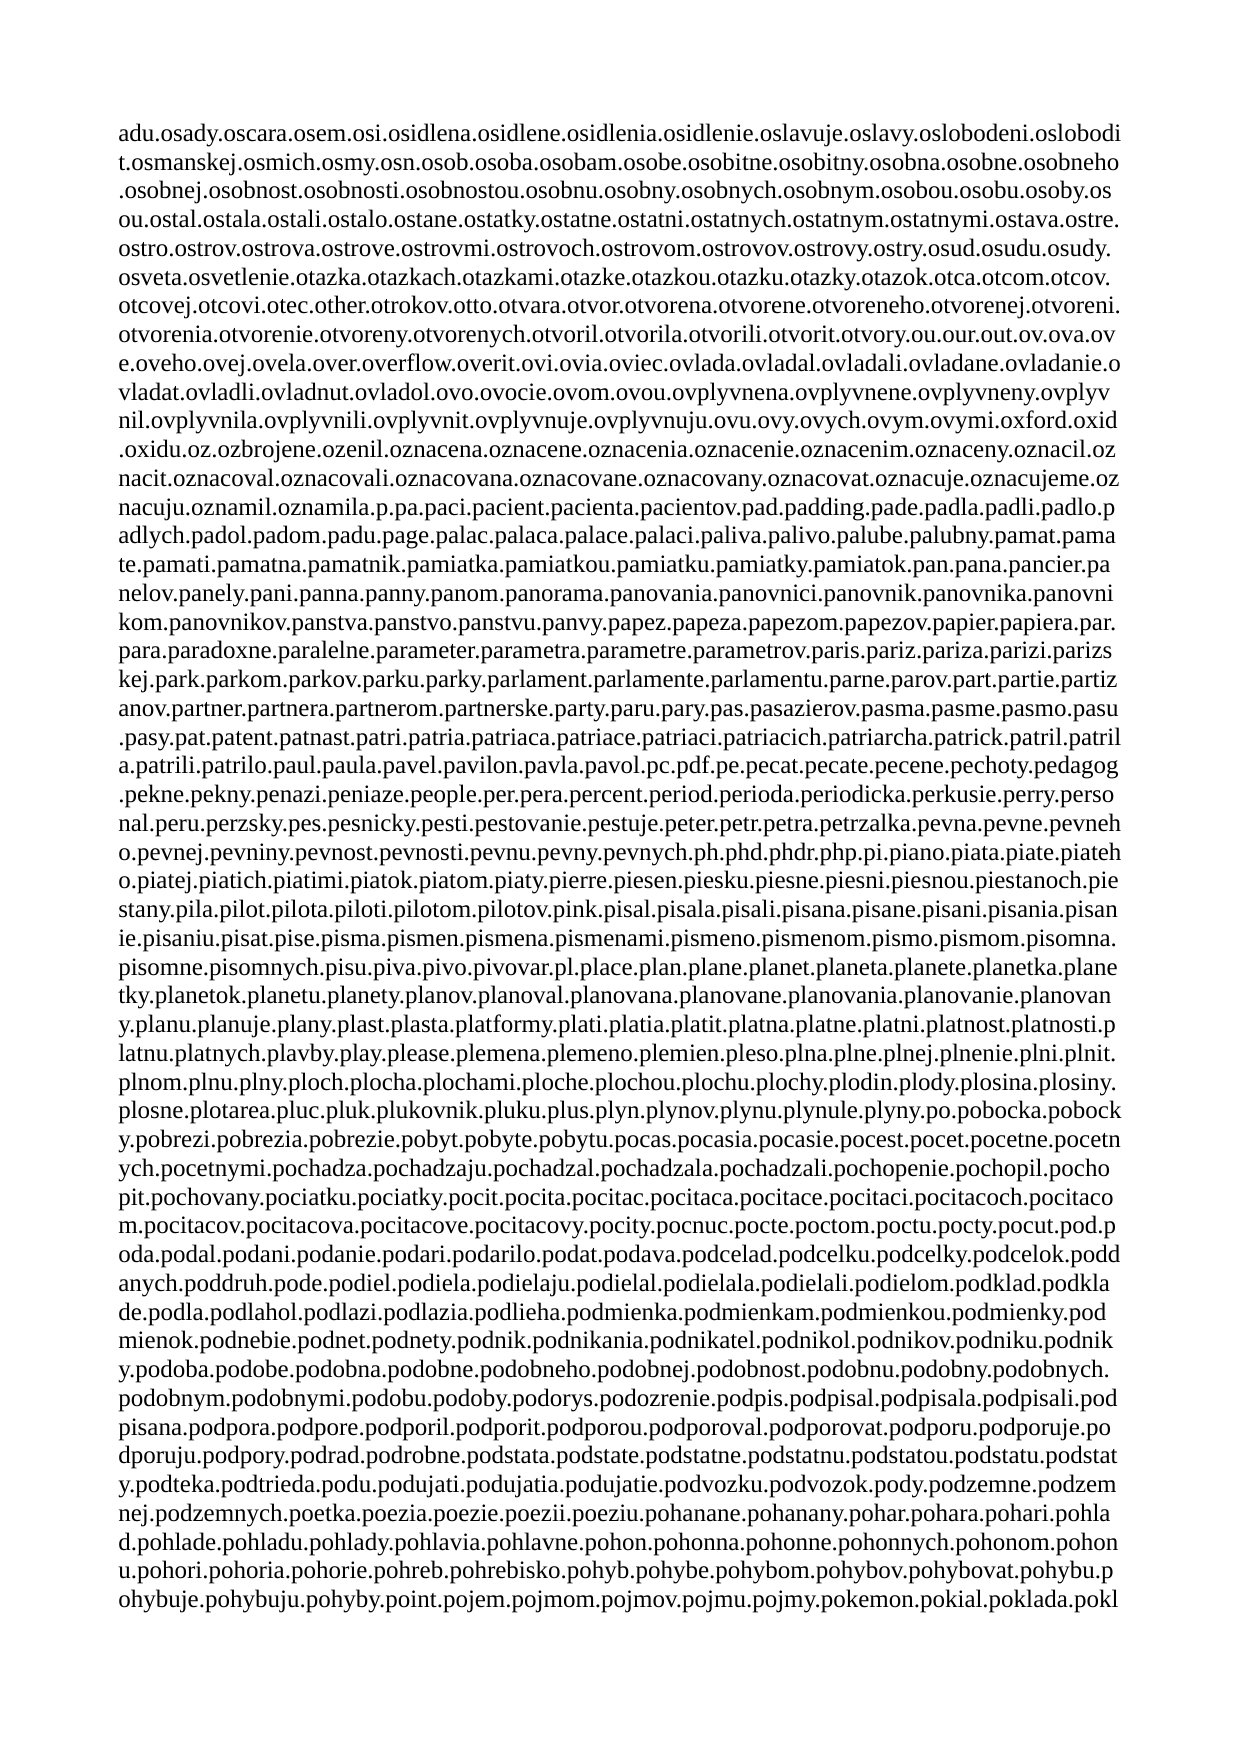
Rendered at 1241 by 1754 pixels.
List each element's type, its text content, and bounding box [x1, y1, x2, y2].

text adu.osady.oscara.osem.osi.osidlena.osidlene.osidlenia.osidlenie.oslavuje.oslavy.oslobodeni.oslobodit.osmanskej.osmich.osmy.osn.osob.osoba.osobam.osobe.osobitne.osobitny.osobna.osobne.osobneho.osobnej.osobnost.osobnosti.osobnostou.osobnu.osobny.osobnych.osobnym.osobou.osobu.osoby.osou.ostal.ostala.ostali.ostalo.ostane.ostatky.ostatne.ostatni.ostatnych.ostatnym.ostatnymi.ostava.ostre.ostro.ostrov.ostrova.ostrove.ostrovmi.ostrovoch.ostrovom.ostrovov.ostrovy.ostry.osud.osudu.osudy.osveta.osvetlenie.otazka.otazkach.otazkami.otazke.otazkou.otazku.otazky.otazok.otca.otcom.otcov.otcovej.otcovi.otec.other.otrokov.otto.otvara.otvor.otvorena.otvorene.otvoreneho.otvorenej.otvoreni.otvorenia.otvorenie.otvoreny.otvorenych.otvoril.otvorila.otvorili.otvorit.otvory.ou.our.out.ov.ova.ove.oveho.ovej.ovela.over.overflow.overit.ovi.ovia.oviec.ovlada.ovladal.ovladali.ovladane.ovladanie.ovladat.ovladli.ovladnut.ovladol.ovo.ovocie.ovom.ovou.ovplyvnena.ovplyvnene.ovplyvneny.ovplyvnil.ovplyvnila.ovplyvnili.ovplyvnit.ovplyvnuje.ovplyvnuju.ovu.ovy.ovych.ovym.ovymi.oxford.oxid.oxidu.oz.ozbrojene.ozenil.oznacena.oznacene.oznacenia.oznacenie.oznacenim.oznaceny.oznacil.oznacit.oznacoval.oznacovali.oznacovana.oznacovane.oznacovany.oznacovat.oznacuje.oznacujeme.oznacuju.oznamil.oznamila.p.pa.paci.pacient.pacienta.pacientov.pad.padding.pade.padla.padli.padlo.padlych.padol.padom.padu.page.palac.palaca.palace.palaci.paliva.palivo.palube.palubny.pamat.pamate.pamati.pamatna.pamatnik.pamiatka.pamiatkou.pamiatku.pamiatky.pamiatok.pan.pana.pancier.panelov.panely.pani.panna.panny.panom.panorama.panovania.panovnici.panovnik.panovnika.panovnikom.panovnikov.panstva.panstvo.panstvu.panvy.papez.papeza.papezom.papezov.papier.papiera.par.para.paradoxne.paralelne.parameter.parametra.parametre.parametrov.paris.pariz.pariza.parizi.parizskej.park.parkom.parkov.parku.parky.parlament.parlamente.parlamentu.parne.parov.part.partie.partizanov.partner.partnera.partnerom.partnerske.party.paru.pary.pas.pasazierov.pasma.pasme.pasmo.pasu.pasy.pat.patent.patnast.patri.patria.patriaca.patriace.patriaci.patriacich.patriarcha.patrick.patril.patrila.patrili.patrilo.paul.paula.pavel.pavilon.pavla.pavol.pc.pdf.pe.pecat.pecate.pecene.pechoty.pedagog.pekne.pekny.penazi.peniaze.people.per.pera.percent.period.perioda.periodicka.perkusie.perry.personal.peru.perzsky.pes.pesnicky.pesti.pestovanie.pestuje.peter.petr.petra.petrzalka.pevna.pevne.pevneho.pevnej.pevniny.pevnost.pevnosti.pevnu.pevny.pevnych.ph.phd.phdr.php.pi.piano.piata.piate.piateho.piatej.piatich.piatimi.piatok.piatom.piaty.pierre.piesen.piesku.piesne.piesni.piesnou.piestanoch.piestany.pila.pilot.pilota.piloti.pilotom.pilotov.pink.pisal.pisala.pisali.pisana.pisane.pisani.pisania.pisanie.pisaniu.pisat.pise.pisma.pismen.pismena.pismenami.pismeno.pismenom.pismo.pismom.pisomna.pisomne.pisomnych.pisu.piva.pivo.pivovar.pl.place.plan.plane.planet.planeta.planete.planetka.planetky.planetok.planetu.planety.planov.planoval.planovana.planovane.planovania.planovanie.planovany.planu.planuje.plany.plast.plasta.platformy.plati.platia.platit.platna.platne.platni.platnost.platnosti.platnu.platnych.plavby.play.please.plemena.plemeno.plemien.pleso.plna.plne.plnej.plnenie.plni.plnit.plnom.plnu.plny.ploch.plocha.plochami.ploche.plochou.plochu.plochy.plodin.plody.plosina.plosiny.plosne.plotarea.pluc.pluk.plukovnik.pluku.plus.plyn.plynov.plynu.plynule.plyny.po.pobocka.pobocky.pobrezi.pobrezia.pobrezie.pobyt.pobyte.pobytu.pocas.pocasia.pocasie.pocest.pocet.pocetne.pocetnych.pocetnymi.pochadza.pochadzaju.pochadzal.pochadzala.pochadzali.pochopenie.pochopil.pochopit.pochovany.pociatku.pociatky.pocit.pocita.pocitac.pocitaca.pocitace.pocitaci.pocitacoch.pocitacom.pocitacov.pocitacova.pocitacove.pocitacovy.pocity.pocnuc.pocte.poctom.poctu.pocty.pocut.pod.poda.podal.podani.podanie.podari.podarilo.podat.podava.podcelad.podcelku.podcelky.podcelok.poddanych.poddruh.pode.podiel.podiela.podielaju.podielal.podielala.podielali.podielom.podklad.podklade.podla.podlahol.podlazi.podlazia.podlieha.podmienka.podmienkam.podmienkou.podmienky.podmienok.podnebie.podnet.podnety.podnik.podnikania.podnikatel.podnikol.podnikov.podniku.podniky.podoba.podobe.podobna.podobne.podobneho.podobnej.podobnost.podobnu.podobny.podobnych.podobnym.podobnymi.podobu.podoby.podorys.podozrenie.podpis.podpisal.podpisala.podpisali.podpisana.podpora.podpore.podporil.podporit.podporou.podporoval.podporovat.podporu.podporuje.podporuju.podpory.podrad.podrobne.podstata.podstate.podstatne.podstatnu.podstatou.podstatu.podstaty.podteka.podtrieda.podu.podujati.podujatia.podujatie.podvozku.podvozok.pody.podzemne.podzemnej.podzemnych.poetka.poezia.poezie.poezii.poeziu.pohanane.pohanany.pohar.pohara.pohari.pohlad.pohlade.pohladu.pohlady.pohlavia.pohlavne.pohon.pohonna.pohonne.pohonnych.pohonom.pohonu.pohori.pohoria.pohorie.pohreb.pohrebisko.pohyb.pohybe.pohybom.pohybov.pohybovat.pohybu.pohybuje.pohybuju.pohyby.point.pojem.pojmom.pojmov.pojmu.pojmy.pokemon.pokial.poklada.pokl [118, 118, 1122, 1613]
